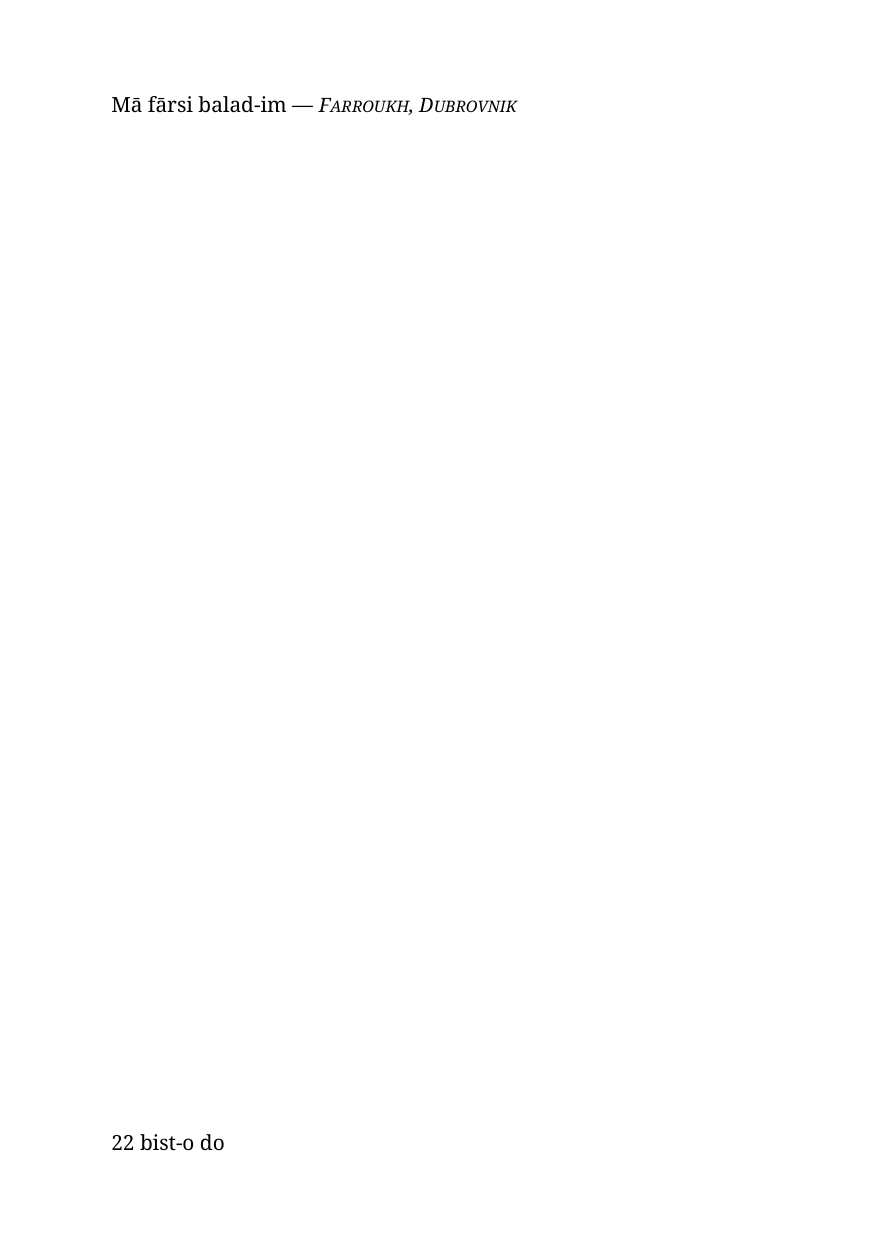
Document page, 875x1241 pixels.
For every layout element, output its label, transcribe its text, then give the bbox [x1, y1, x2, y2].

text 22 bist-o do [111, 1128, 763, 1157]
